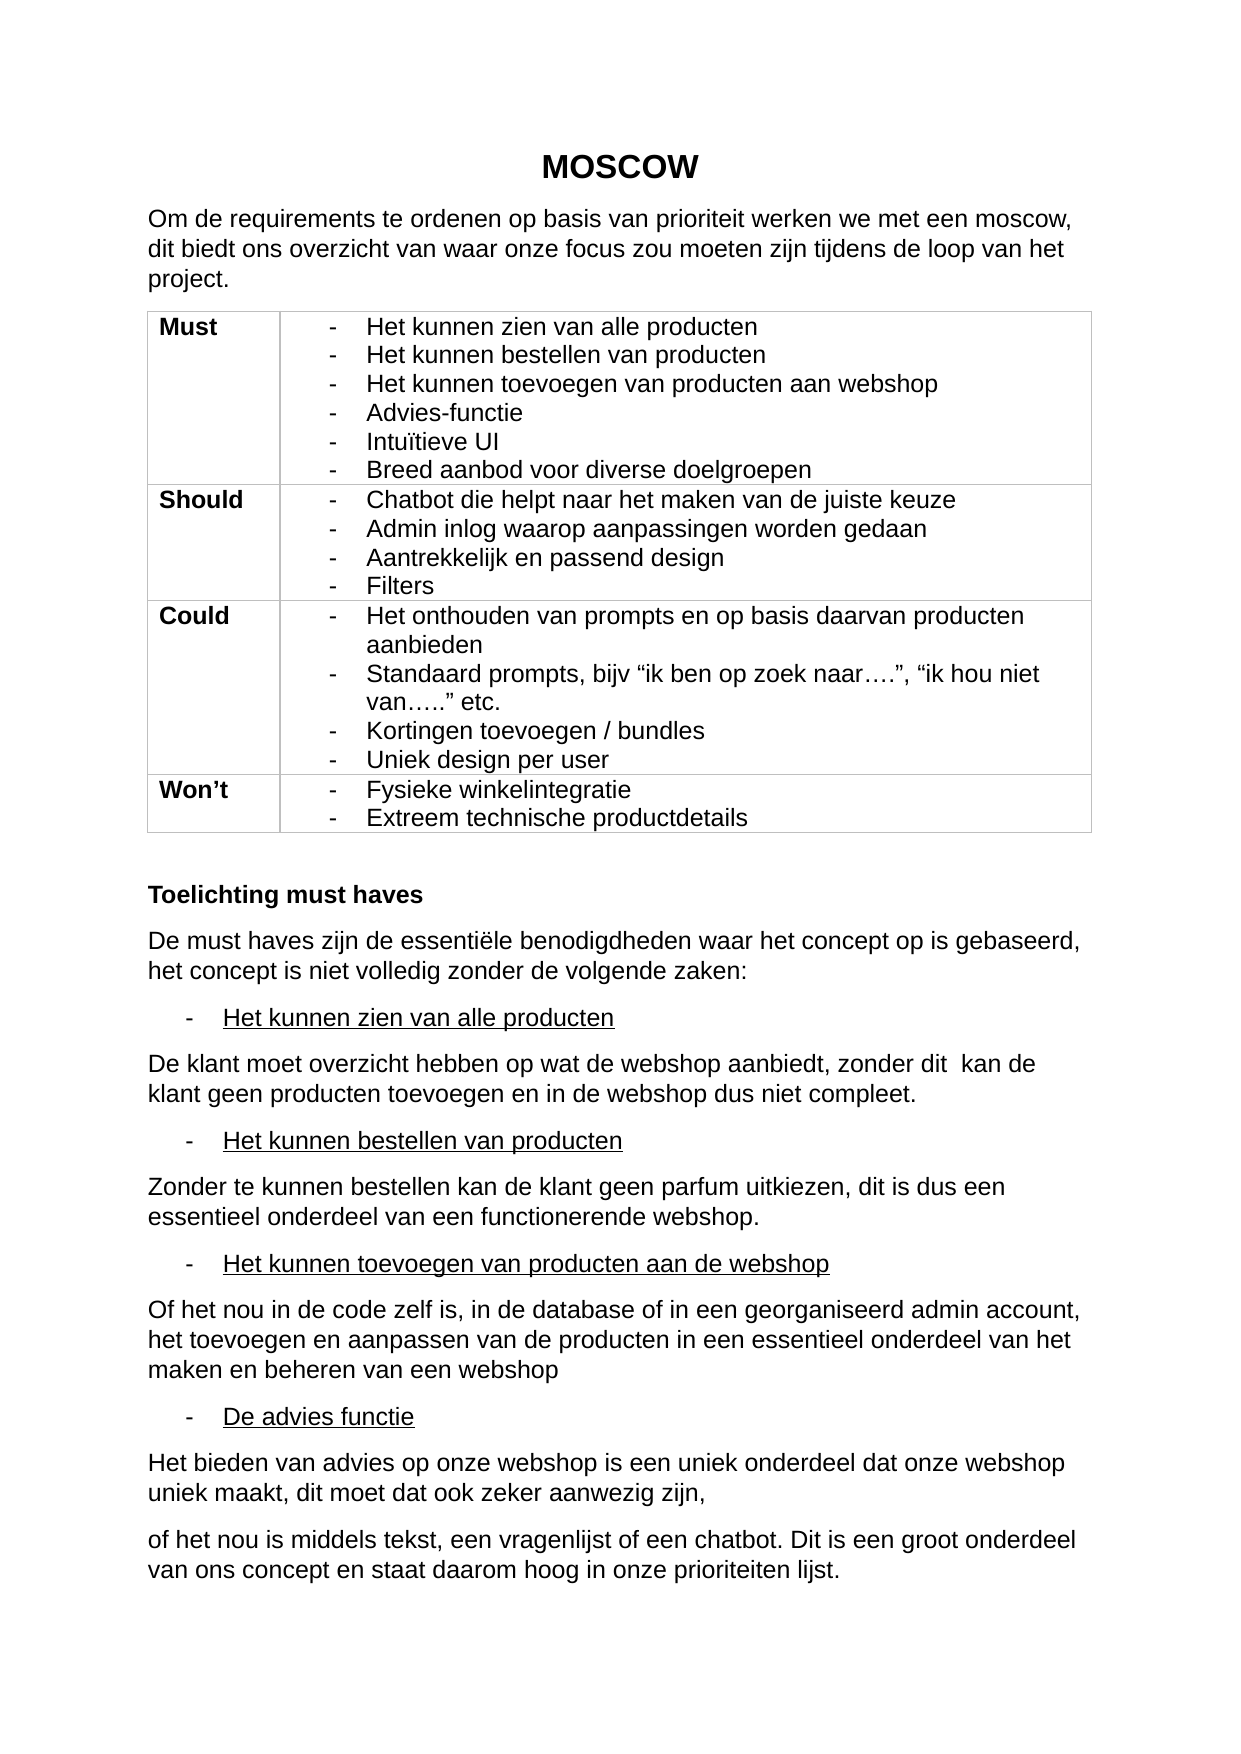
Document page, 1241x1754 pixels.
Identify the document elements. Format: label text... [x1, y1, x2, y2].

table_cell Het onthouden van prompts en op basis daarvan producten aanbieden Standaard prompts, bijv “ik ben op zoek naar….”, “ik hou niet van…..” etc. Kortingen toevoegen / bundles Uniek design per user [281, 601, 1091, 774]
table_cell Chatbot die helpt naar het maken van de juiste keuze Admin inlog waarop aanpassingen worden gedaan Aantrekkelijk en passend design Filters [281, 485, 1091, 600]
text Het bieden van advies op onze webshop is een uniek onderdeel dat onze webshop uniek maakt, dit moet dat ook zeker aanwezig zijn, [148, 1448, 1093, 1507]
table_cell Won’t [148, 775, 279, 832]
text of het nou is middels tekst, een vragenlijst of een chatbot. Dit is een groot onderdeel van ons concept en staat daarom hoog in onze prioriteiten lijst. [148, 1525, 1093, 1583]
table_header Het kunnen zien van alle producten Het kunnen bestellen van producten Het kunnen toevoegen van producten aan webshop Advies-functie Intuïtieve UI Breed aanbod voor diverse doelgroepen [281, 312, 1091, 484]
list Het kunnen toevoegen van producten aan de webshop [185, 1249, 1093, 1278]
table_cell Fysieke winkelintegratie Extreem technische productdetails [281, 775, 1091, 832]
table_cell Should [148, 485, 279, 600]
table_cell Could [148, 601, 279, 774]
text De klant moet overzicht hebben op wat de webshop aanbiedt, zonder dit kan de klant geen producten toevoegen en in de webshop dus niet compleet. [148, 1049, 1093, 1108]
text Om de requirements te ordenen op basis van prioriteit werken we met een moscow, dit biedt ons overzicht van waar onze focus zou moeten zijn tijdens de loop van het project. [148, 204, 1093, 293]
list Het kunnen zien van alle producten [185, 1003, 1093, 1032]
text De must haves zijn de essentiële benodigdheden waar het concept op is gebaseerd, het concept is niet volledig zonder de volgende zaken: [148, 926, 1093, 985]
list De advies functie [185, 1402, 1093, 1431]
list Het kunnen bestellen van producten [185, 1126, 1093, 1154]
text Toelichting must haves [148, 880, 1093, 908]
text Zonder te kunnen bestellen kan de klant geen parfum uitkiezen, dit is dus een essentieel onderdeel van een functionerende webshop. [148, 1172, 1093, 1231]
table_header Must [148, 312, 279, 484]
text Of het nou in de code zelf is, in de database of in een georganiseerd admin account, het toevoegen en aanpassen van de producten in een essentieel onderdeel van het maken en beheren van een webshop [148, 1295, 1093, 1384]
text MOSCOW [148, 148, 1093, 186]
